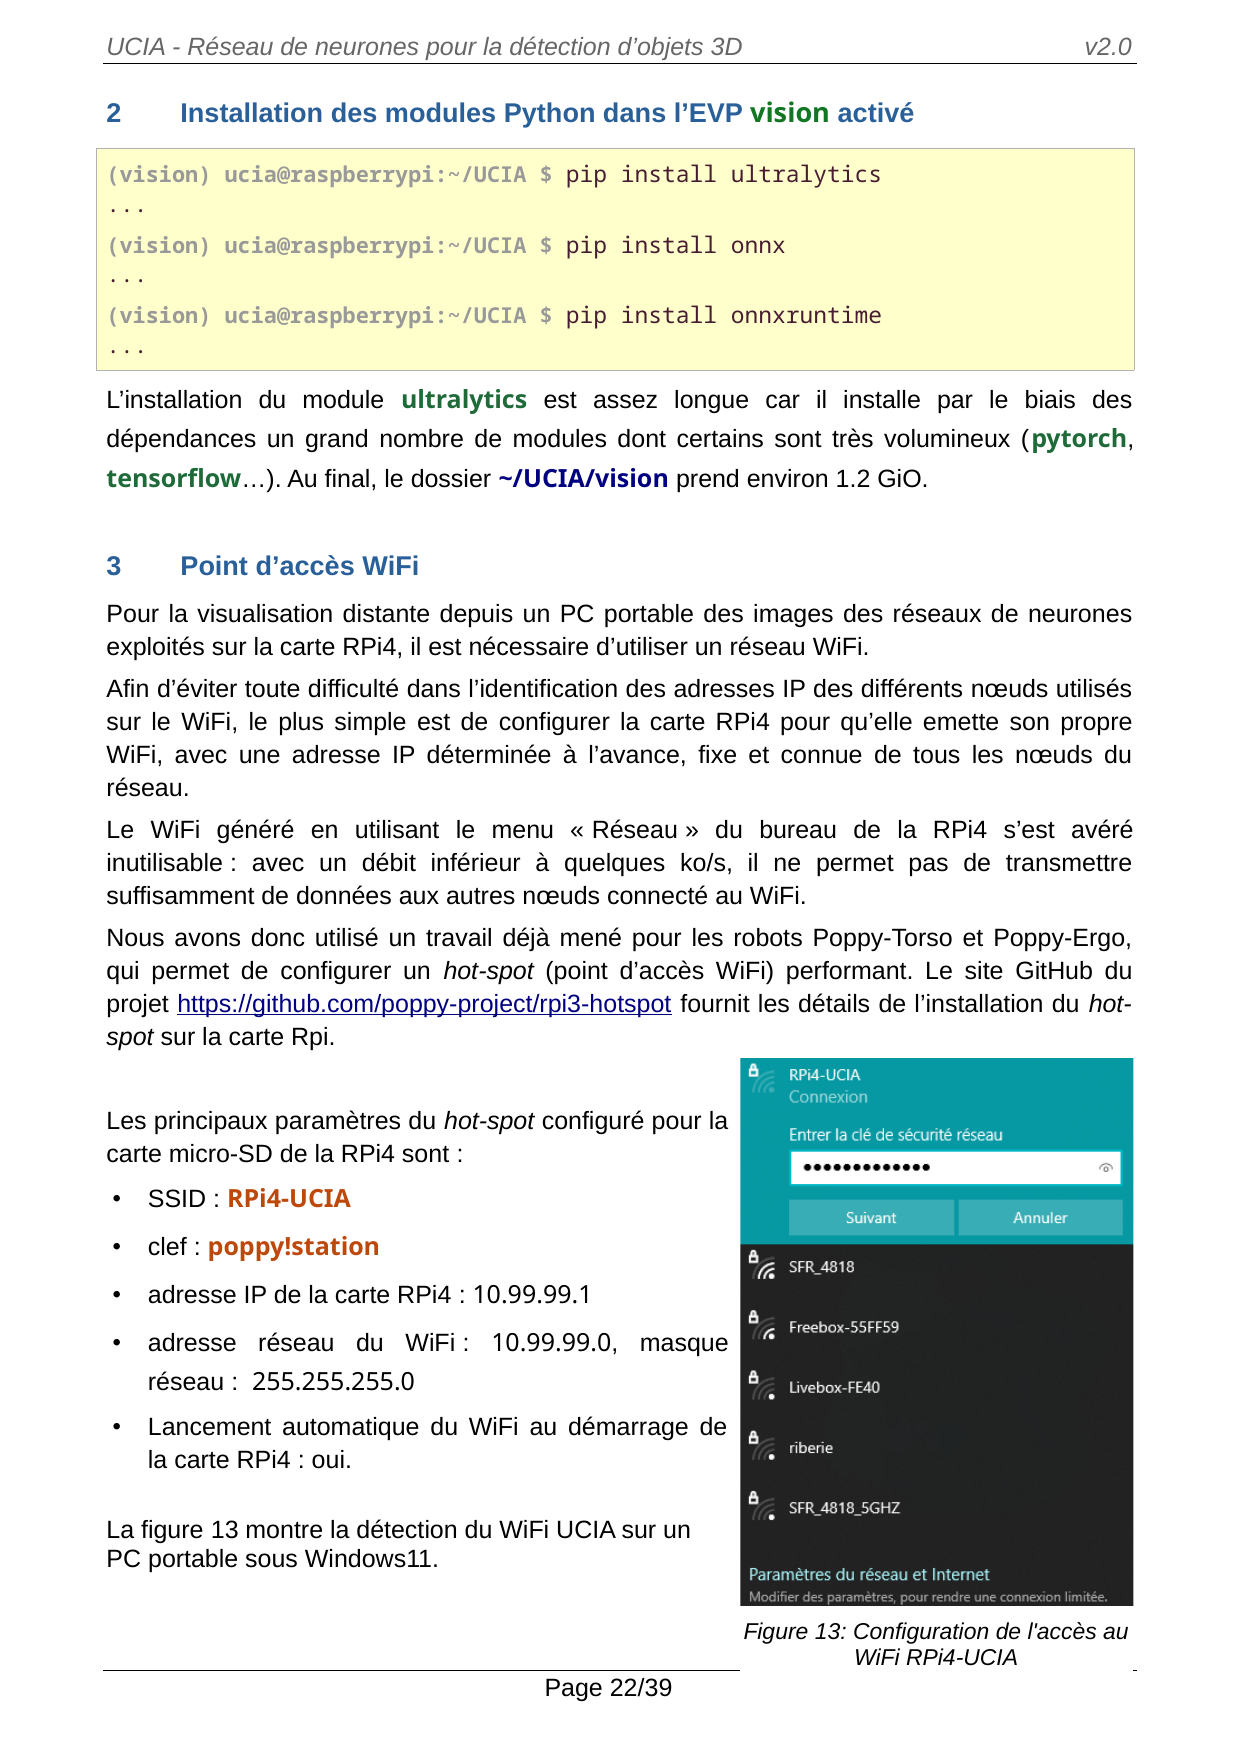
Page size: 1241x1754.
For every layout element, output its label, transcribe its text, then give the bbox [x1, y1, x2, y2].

text (vision) ucia@raspberrypi:~/UCIA $ pip install onnx ... [97, 219, 1134, 289]
text Les principaux paramètres du hot-spot configuré pour la carte micro-SD de la RPi4 sont : [106, 1106, 740, 1167]
list adresse réseau du WiFi : 10.99.99.0, masque réseau : 255.255.255.0 [112, 1324, 740, 1398]
subtitle Installation des modules Python dans l’EVP vision activé [106, 94, 1134, 131]
text Nous avons donc utilisé un travail déjà mené pour les robots Poppy-Torso et Poppy-Ergo, qui permet de configurer un hot-spot (point d’accès WiFi) performant. Le site GitHub du projet https://github.com/poppy-project/rpi3-hotspot fournit les détails de l’installation du hot-spot sur la carte Rpi. [106, 923, 1134, 1058]
text Pour la visualisation distante depuis un PC portable des images des réseaux de neurones exploités sur la carte RPi4, il est nécessaire d’utiliser un réseau WiFi. [106, 599, 1134, 661]
text Figure 13: Configuration de l'accès au WiFi RPi4-UCIA [740, 1606, 1133, 1671]
text L’installation du module ultralytics est assez longue car il installe par le biais des dépendances un grand nombre de modules dont certains sont très volumineux (pytorch, tensorflow…). Au final, le dossier ~/UCIA/vision prend environ 1.2 GiO. [106, 382, 1134, 494]
list Lancement automatique du WiFi au démarrage de la carte RPi4 : oui. [112, 1412, 740, 1474]
list clef : poppy!station [112, 1228, 740, 1263]
list adresse IP de la carte RPi4 : 10.99.99.1 [112, 1277, 740, 1311]
subtitle Point d’accès WiFi [106, 550, 1134, 581]
list SSID : RPi4-UCIA [112, 1181, 740, 1214]
text La figure 13 montre la détection du WiFi UCIA sur un PC portable sous Windows11. [106, 1516, 740, 1573]
text (vision) ucia@raspberrypi:~/UCIA $ pip install ultralytics ... [97, 149, 1134, 218]
text (vision) ucia@raspberrypi:~/UCIA $ pip install onnxruntime ... [97, 290, 1134, 370]
text Le WiFi généré en utilisant le menu « Réseau » du bureau de la RPi4 s’est avéré inutilisable : avec un débit inférieur à quelques ko/s, il ne permet pas de transmettre suffisamment de données aux autres nœuds connecté au WiFi. [106, 815, 1134, 910]
picture [740, 1058, 1134, 1606]
text Afin d’éviter toute difficulté dans l’identification des adresses IP des différents nœuds utilisés sur le WiFi, le plus simple est de configurer la carte RPi4 pour qu’elle emette son propre WiFi, avec une adresse IP déterminée à l’avance, fixe et connue de tous les nœuds du réseau. [106, 674, 1134, 802]
